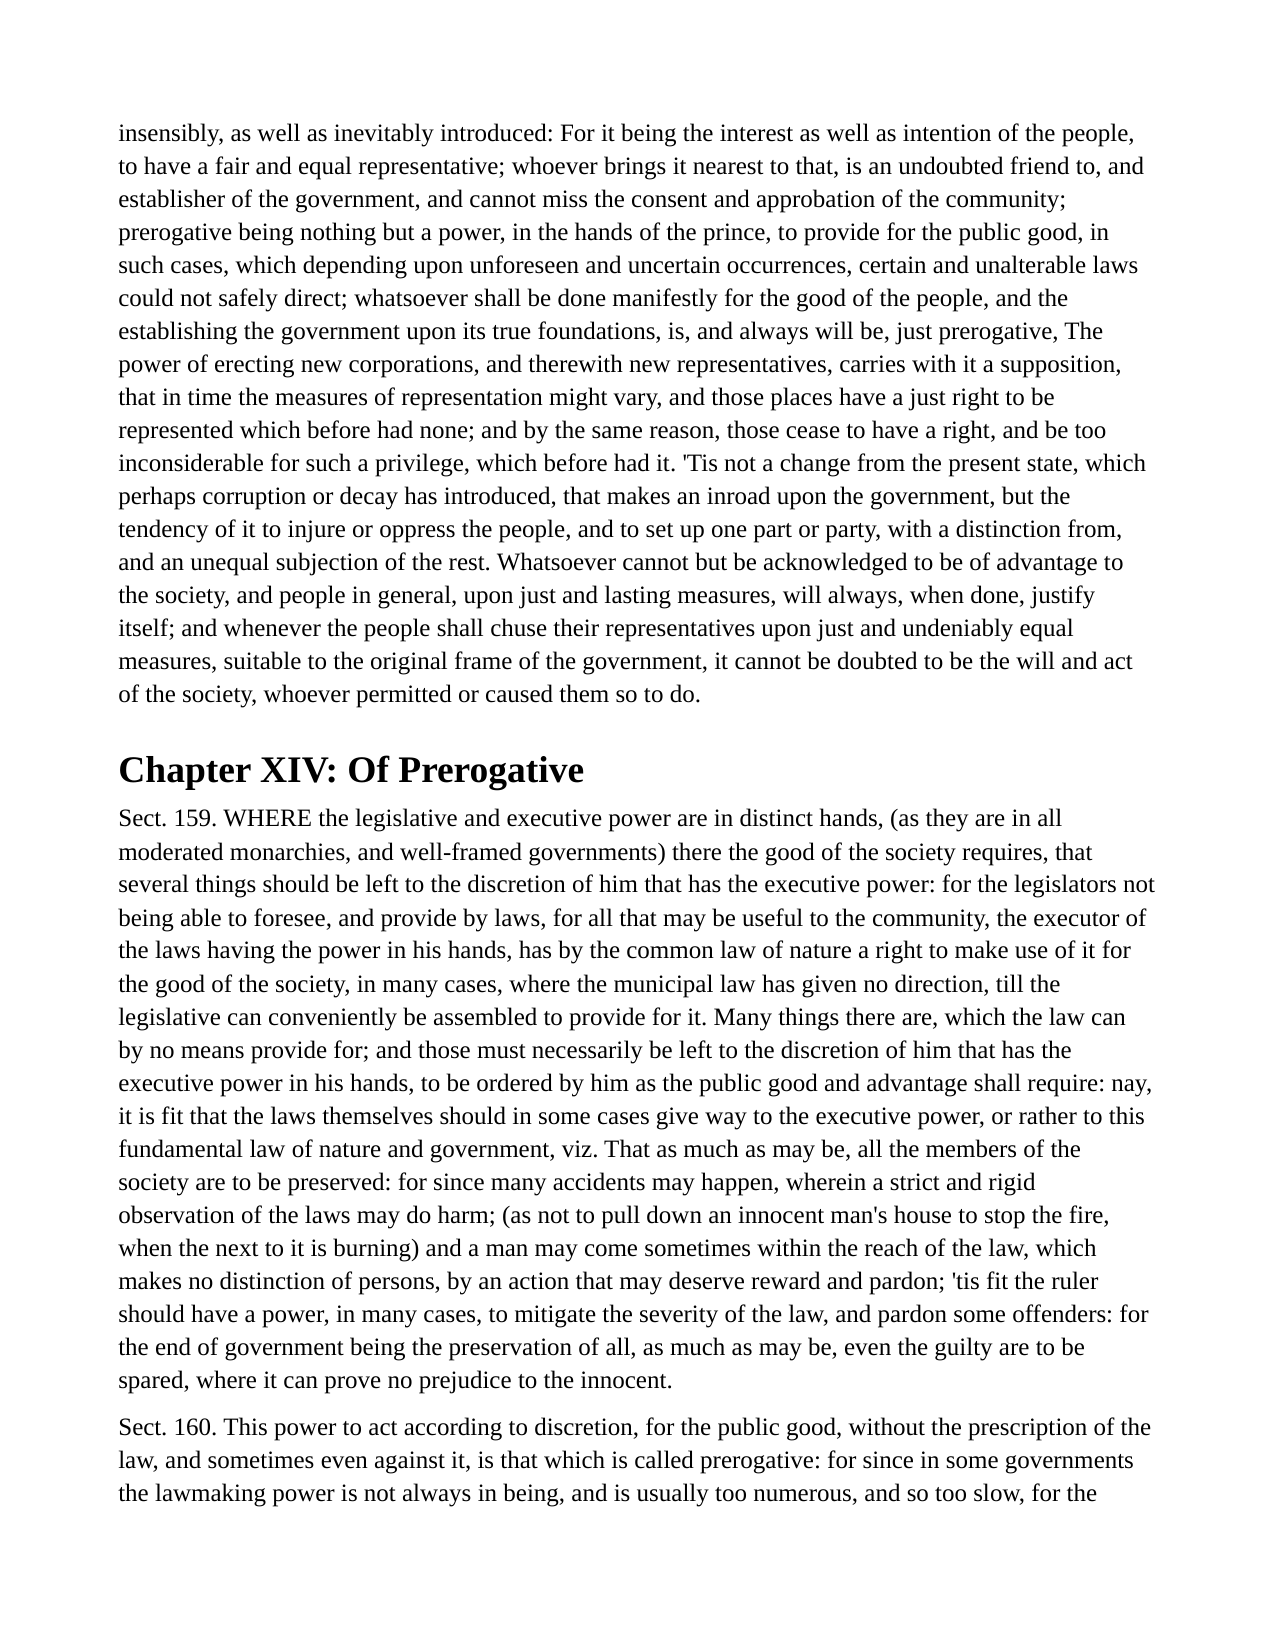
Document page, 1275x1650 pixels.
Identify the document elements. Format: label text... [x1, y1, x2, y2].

subtitle Chapter XIV: Of Prerogative [118, 748, 1157, 791]
text Sect. 160. This power to act according to discretion, for the public good, without the prescription of the law, and sometimes even against it, is that which is called prerogative: for since in some governments the lawmaking power is not always in being, and is usually too numerous, and so too slow, for the [118, 1412, 1157, 1507]
text Sect. 159. WHERE the legislative and executive power are in distinct hands, (as they are in all moderated monarchies, and well-framed governments) there the good of the society requires, that several things should be left to the discretion of him that has the executive power: for the legislators not being able to foresee, and provide by laws, for all that may be useful to the community, the executor of the laws having the power in his hands, has by the common law of nature a right to make use of it for the good of the society, in many cases, where the municipal law has given no direction, till the legislative can conveniently be assembled to provide for it. Many things there are, which the law can by no means provide for; and those must necessarily be left to the discretion of him that has the executive power in his hands, to be ordered by him as the public good and advantage shall require: nay, it is fit that the laws themselves should in some cases give way to the executive power, or rather to this fundamental law of nature and government, viz. That as much as may be, all the members of the society are to be preserved: for since many accidents may happen, wherein a strict and rigid observation of the laws may do harm; (as not to pull down an innocent man's house to stop the fire, when the next to it is burning) and a man may come sometimes within the reach of the law, which makes no distinction of persons, by an action that may deserve reward and pardon; 'tis fit the ruler should have a power, in many cases, to mitigate the severity of the law, and pardon some offenders: for the end of government being the preservation of all, as much as may be, even the guilty are to be spared, where it can prove no prejudice to the innocent. [118, 803, 1157, 1394]
text insensibly, as well as inevitably introduced: For it being the interest as well as intention of the people, to have a fair and equal representative; whoever brings it nearest to that, is an undoubted friend to, and establisher of the government, and cannot miss the consent and approbation of the community; prerogative being nothing but a power, in the hands of the prince, to provide for the public good, in such cases, which depending upon unforeseen and uncertain occurrences, certain and unalterable laws could not safely direct; whatsoever shall be done manifestly for the good of the people, and the establishing the government upon its true foundations, is, and always will be, just prerogative, The power of erecting new corporations, and therewith new representatives, carries with it a supposition, that in time the measures of representation might vary, and those places have a just right to be represented which before had none; and by the same reason, those cease to have a right, and be too inconsiderable for such a privilege, which before had it. 'Tis not a change from the present state, which perhaps corruption or decay has introduced, that makes an inroad upon the government, but the tendency of it to injure or oppress the people, and to set up one part or party, with a distinction from, and an unequal subjection of the rest. Whatsoever cannot but be acknowledged to be of advantage to the society, and people in general, upon just and lasting measures, will always, when done, justify itself; and whenever the people shall chuse their representatives upon just and undeniably equal measures, suitable to the original frame of the government, it cannot be doubted to be the will and act of the society, whoever permitted or caused them so to do. [118, 118, 1157, 708]
